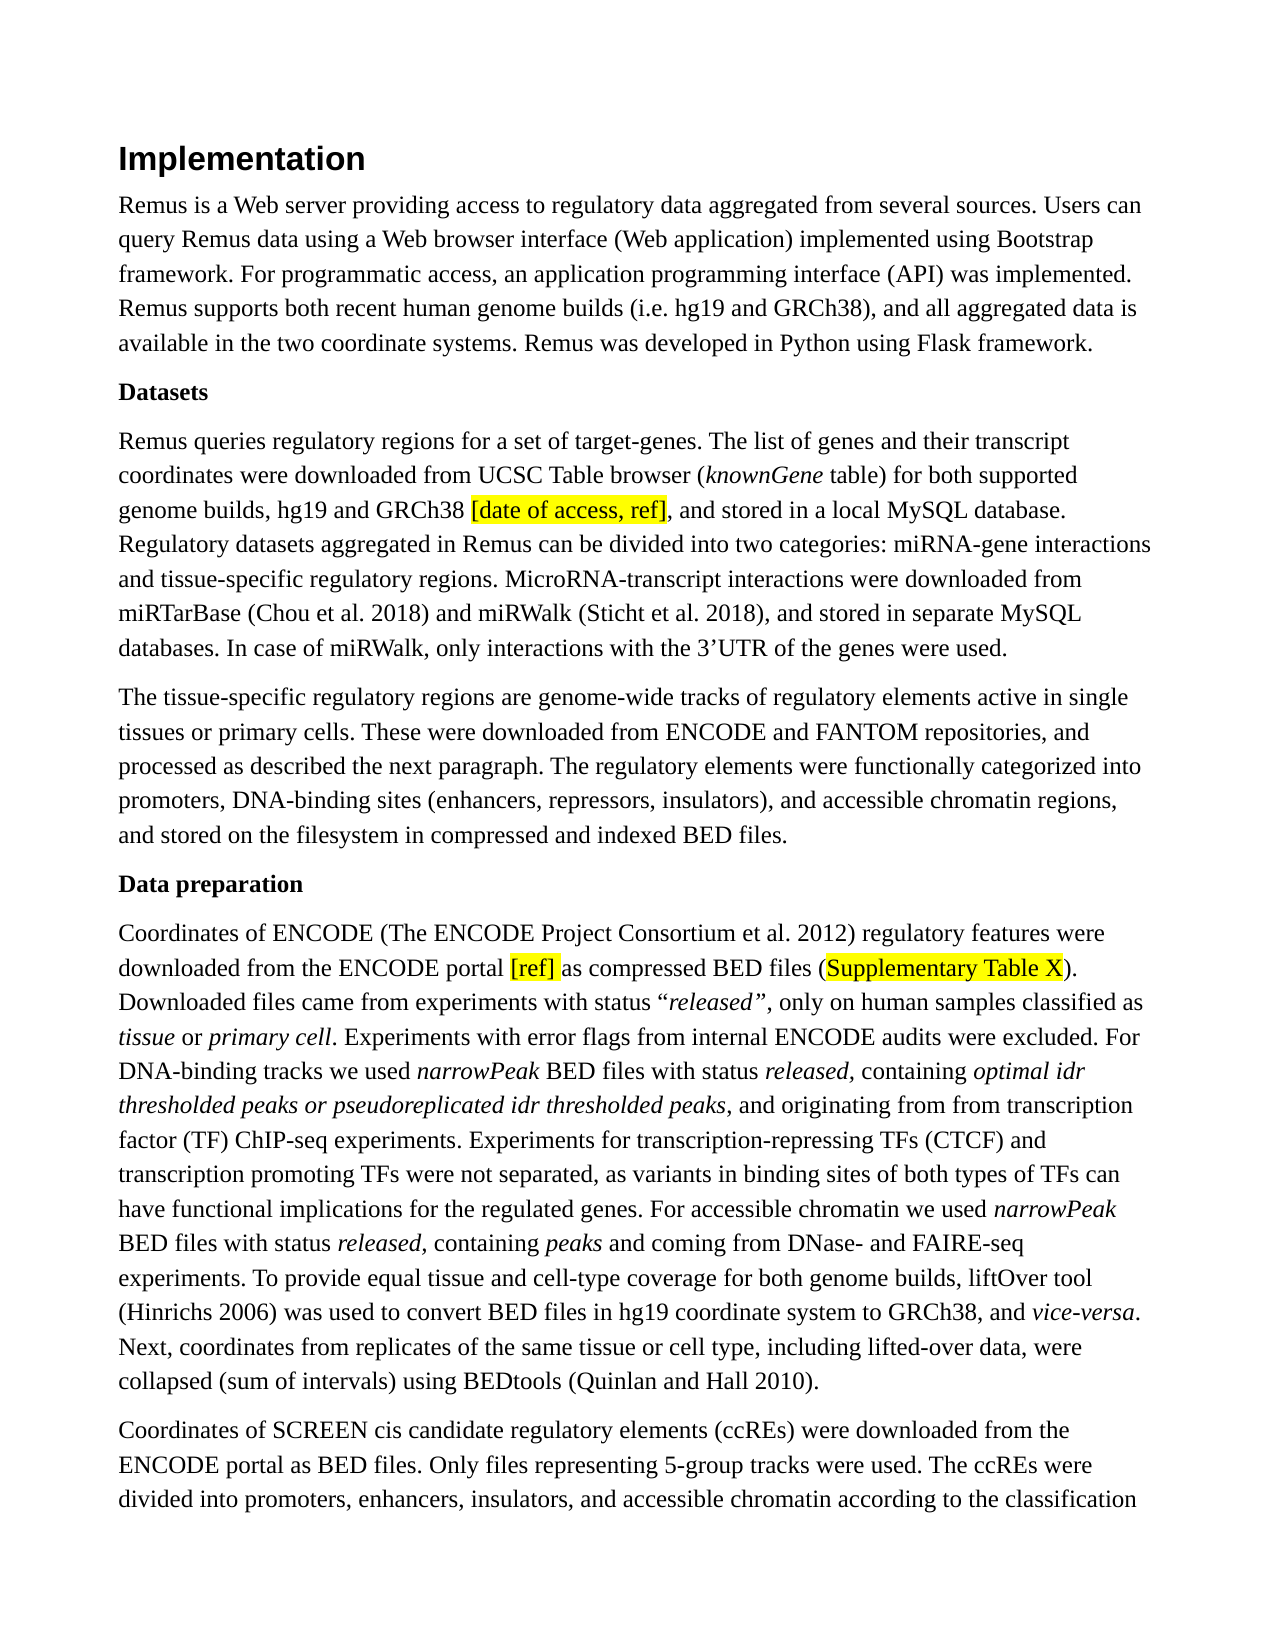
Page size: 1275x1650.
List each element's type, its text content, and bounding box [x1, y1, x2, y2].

text Coordinates of ENCODE (The ENCODE Project Consortium et al. 2012) regulatory features were downloaded from the ENCODE portal [ref] as compressed BED files (Supplementary Table X). Downloaded files came from experiments with status “released”, only on human samples classified as tissue or primary cell. Experiments with error flags from internal ENCODE audits were excluded. For DNA-binding tracks we used narrowPeak BED files with status released, containing optimal idr thresholded peaks or pseudoreplicated idr thresholded peaks, and originating from from transcription factor (TF) ChIP-seq experiments. Experiments for transcription-repressing TFs (CTCF) and transcription promoting TFs were not separated, as variants in binding sites of both types of TFs can have functional implications for the regulated genes. For accessible chromatin we used narrowPeak BED files with status released, containing peaks and coming from DNase- and FAIRE-seq experiments. To provide equal tissue and cell-type coverage for both genome builds, liftOver tool (Hinrichs 2006)⁠ was used to convert BED files in hg19 coordinate system to GRCh38, and vice-versa. Next, coordinates from replicates of the same tissue or cell type, including lifted-over data, were collapsed (sum of intervals) using BEDtools (Quinlan and Hall 2010)⁠. [118, 918, 1157, 1395]
subtitle Implementation [118, 139, 1157, 178]
text Remus is a Web server providing access to regulatory data aggregated from several sources. Users can query Remus data using a Web browser interface (Web application) implemented using Bootstrap framework. For programmatic access, an application programming interface (API) was implemented. Remus supports both recent human genome builds (i.e. hg19 and GRCh38), and all aggregated data is available in the two coordinate systems. Remus was developed in Python using Flask framework. [118, 190, 1157, 357]
text Datasets [118, 377, 1157, 406]
text Remus queries regulatory regions for a set of target-genes. The list of genes and their transcript coordinates were downloaded from UCSC Table browser (knownGene table) for both supported genome builds, hg19 and GRCh38 [date of access, ref], and stored in a local MySQL database. Regulatory datasets aggregated in Remus can be divided into two categories: miRNA-gene interactions and tissue-specific regulatory regions. MicroRNA-transcript interactions were downloaded from miRTarBase (Chou et al. 2018)⁠ and miRWalk (Sticht et al. 2018)⁠, and stored in separate MySQL databases. In case of miRWalk, only interactions with the 3’UTR of the genes were used. [118, 426, 1157, 662]
text Coordinates of SCREEN cis candidate regulatory elements (ccREs) were downloaded from the ENCODE portal as BED files. Only files representing 5-group tracks were used. The ccREs were divided into promoters, enhancers, insulators, and accessible chromatin according to the classification [118, 1415, 1157, 1513]
text Data preparation [118, 869, 1157, 898]
text The tissue-specific regulatory regions are genome-wide tracks of regulatory elements active in single tissues or primary cells. These were downloaded from ENCODE and FANTOM repositories, and processed as described the next paragraph. The regulatory elements were functionally categorized into promoters, DNA-binding sites (enhancers, repressors, insulators), and accessible chromatin regions, and stored on the filesystem in compressed and indexed BED files. [118, 682, 1157, 849]
